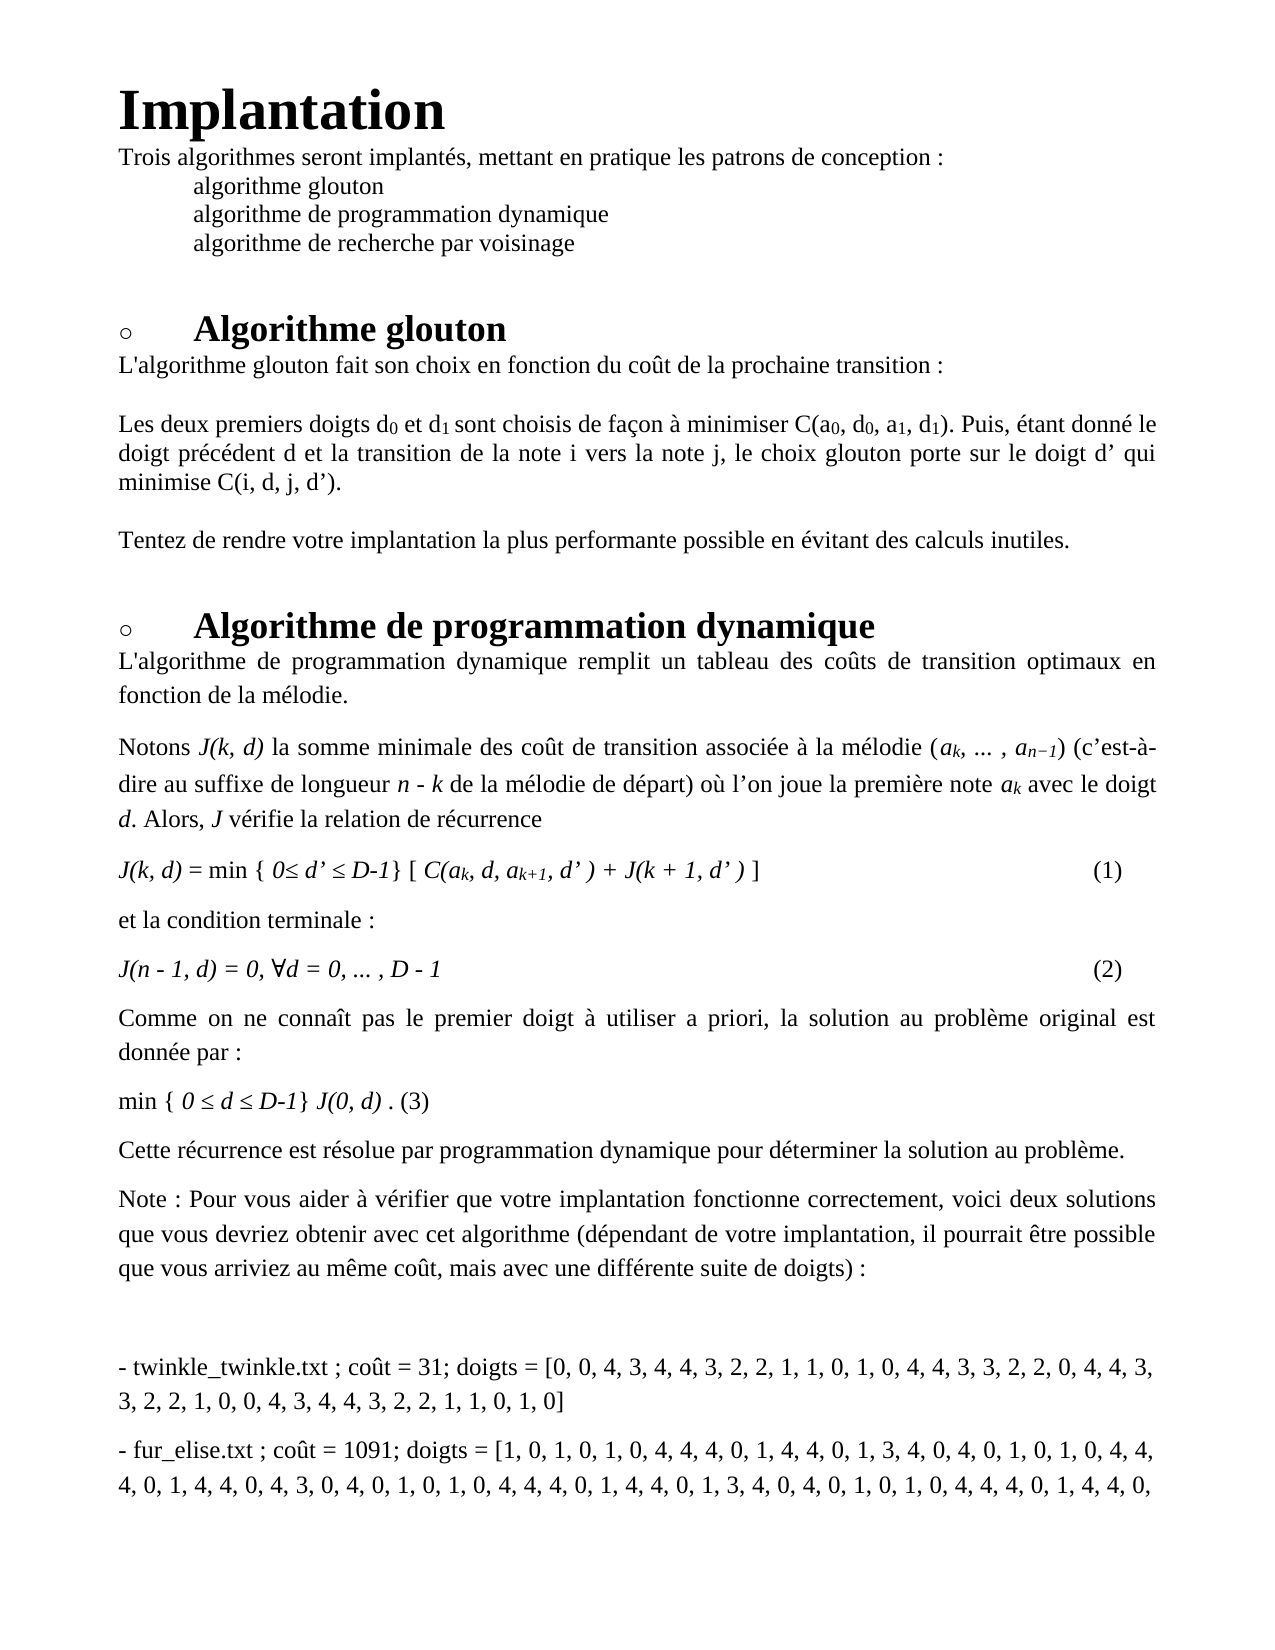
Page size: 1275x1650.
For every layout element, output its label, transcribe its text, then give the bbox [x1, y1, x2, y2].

text Tentez de rendre votre implantation la plus performante possible en évitant des calculs inutiles. [118, 525, 1157, 553]
list algorithme de recherche par voisinage [156, 228, 1157, 257]
text min { 0 ≤ d ≤ D-1} J(0, d) . (3) [118, 1086, 1157, 1115]
text - fur_elise.txt ; coût = 1091; doigts = [1, 0, 1, 0, 1, 0, 4, 4, 4, 0, 1, 4, 4, 0, 1, 3, 4, 0, 4, 0, 1, 0, 1, 0, 4, 4, 4, 0, 1, 4, 4, 0, 4, 3, 0, 4, 0, 1, 0, 1, 0, 4, 4, 4, 0, 1, 4, 4, 0, 1, 3, 4, 0, 4, 0, 1, 0, 1, 0, 4, 4, 4, 0, 1, 4, 4, 0, [118, 1435, 1157, 1498]
text Notons J(k, d) la somme minimale des coût de transition associée à la mélodie (ak, ... , an−1) (c’est-à-dire au suffixe de longueur n - k de la mélodie de départ) où l’on joue la première note ak avec le doigt d. Alors, J vérifie la relation de récurrence [118, 730, 1157, 833]
text Trois algorithmes seront implantés, mettant en pratique les patrons de conception : [118, 142, 1157, 171]
text J(k, d) = min { 0≤ d’ ≤ D-1} [ C(ak, d, ak+1, d’ ) + J(k + 1, d’ ) ] (1) [118, 853, 1157, 884]
text Les deux premiers doigts d0 et d1 sont choisis de façon à minimiser C(a0, d0, a1, d1). Puis, étant donné le doigt précédent d et la transition de la note i vers la note j, le choix glouton porte sur le doigt d’ qui minimise C(i, d, j, d’). [118, 407, 1157, 496]
text Comme on ne connaît pas le premier doigt à utiliser a priori, la solution au problème original est donnée par : [118, 1003, 1157, 1066]
list Algorithme de programmation dynamique [118, 603, 1157, 646]
text L'algorithme glouton fait son choix en fonction du coût de la prochaine transition : [118, 350, 1157, 378]
text J(n - 1, d) = 0, ∀d = 0, ... , D - 1 (2) [118, 954, 1157, 983]
text Implantation [118, 75, 1157, 142]
list algorithme glouton [156, 171, 1157, 199]
text L'algorithme de programmation dynamique remplit un tableau des coûts de transition optimaux en fonction de la mélodie. [118, 646, 1157, 709]
list algorithme de programmation dynamique [156, 199, 1157, 228]
text Note : Pour vous aider à vérifier que votre implantation fonctionne correctement, voici deux solutions que vous devriez obtenir avec cet algorithme (dépendant de votre implantation, il pourrait être possible que vous arriviez au même coût, mais avec une différente suite de doigts) : [118, 1184, 1157, 1282]
text - twinkle_twinkle.txt ; coût = 31; doigts = [0, 0, 4, 3, 4, 4, 3, 2, 2, 1, 1, 0, 1, 0, 4, 4, 3, 3, 2, 2, 0, 4, 4, 3, 3, 2, 2, 1, 0, 0, 4, 3, 4, 4, 3, 2, 2, 1, 1, 0, 1, 0] [118, 1352, 1157, 1415]
list Algorithme glouton [118, 307, 1157, 350]
text et la condition terminale : [118, 905, 1157, 933]
text Cette récurrence est résolue par programmation dynamique pour déterminer la solution au problème. [118, 1136, 1157, 1164]
